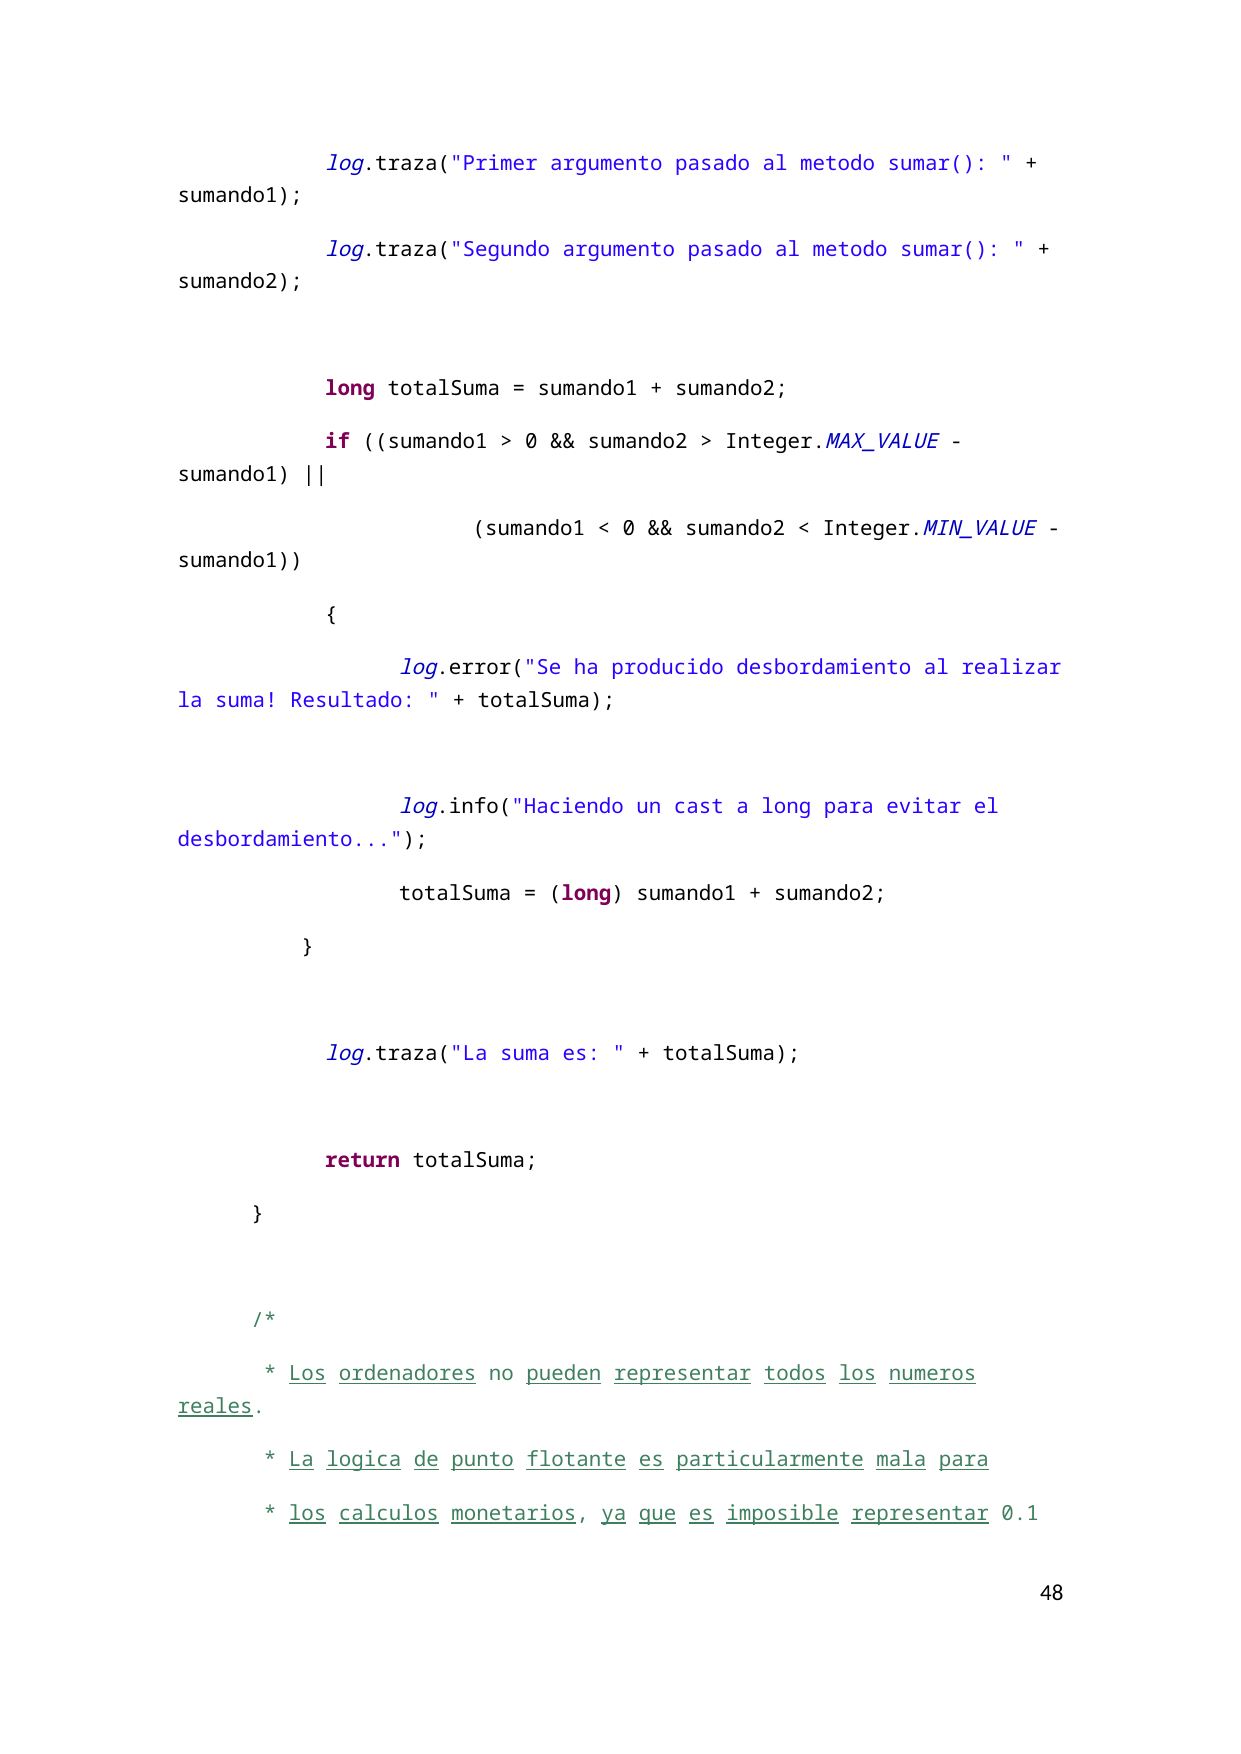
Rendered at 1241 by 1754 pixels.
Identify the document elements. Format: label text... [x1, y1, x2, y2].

text return totalSuma; [177, 1145, 1063, 1173]
text if ((sumando1 > 0 && sumando2 > Integer.MAX_VALUE - sumando1) || [177, 427, 1063, 488]
text log.error("Se ha producido desbordamiento al realizar la suma! Resultado: " + totalSuma); [177, 652, 1063, 713]
text log.traza("La suma es: " + totalSuma); [177, 1038, 1063, 1066]
text totalSuma = (long) sumando1 + sumando2; [177, 878, 1063, 906]
text * La logica de punto flotante es particularmente mala para [177, 1444, 1063, 1473]
text long totalSuma = sumando1 + sumando2; [177, 373, 1063, 402]
text log.info("Haciendo un cast a long para evitar el desbordamiento..."); [177, 792, 1063, 853]
text { [177, 599, 1063, 627]
text log.traza("Segundo argumento pasado al metodo sumar(): " + sumando2); [177, 234, 1063, 295]
text * Los ordenadores no pueden representar todos los numeros reales. [177, 1358, 1063, 1419]
text } [177, 931, 1063, 959]
text log.traza("Primer argumento pasado al metodo sumar(): " + sumando1); [177, 148, 1063, 209]
text /* [177, 1305, 1063, 1333]
text (sumando1 < 0 && sumando2 < Integer.MIN_VALUE - sumando1)) [177, 513, 1063, 574]
text } [177, 1198, 1063, 1227]
text * los calculos monetarios, ya que es imposible representar 0.1 [177, 1498, 1063, 1526]
